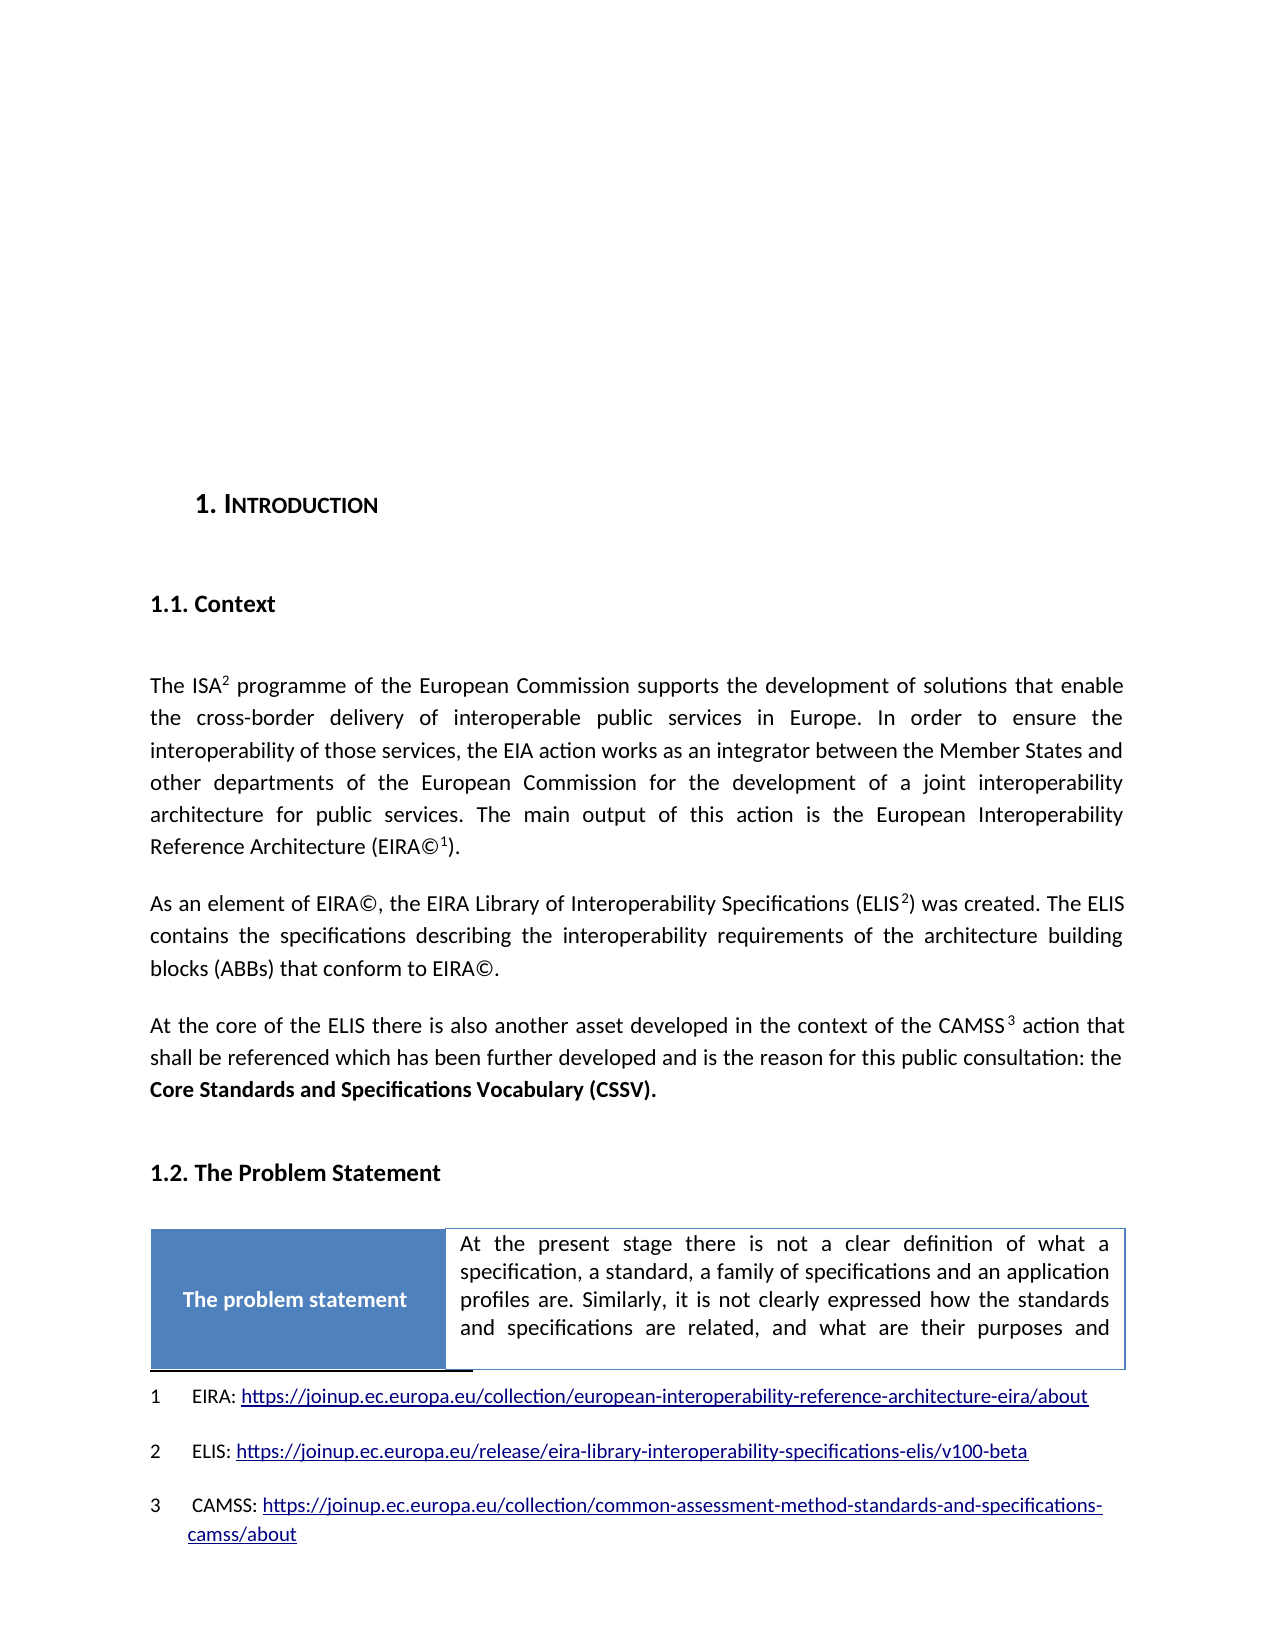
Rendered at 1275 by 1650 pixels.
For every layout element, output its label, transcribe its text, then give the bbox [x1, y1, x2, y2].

subtitle The Problem Statement [150, 1158, 1125, 1188]
text At the core of the ELIS there is also another asset developed in the context of the CAMSS action that shall be referenced which has been further developed and is the reason for this public consultation: the Core Standards and Specifications Vocabulary (CSSV). [150, 1011, 1125, 1103]
text EIRA: https://joinup.ec.europa.eu/collection/european-interoperability-reference-architecture-eira/about [150, 1384, 1125, 1409]
table_header The problem statement [151, 1229, 445, 1369]
subtitle Introduction [194, 485, 1125, 520]
subtitle Context [150, 588, 1125, 619]
text CAMSS: https://joinup.ec.europa.eu/collection/common-assessment-method-standards-and-specifications-camss/about [150, 1492, 1125, 1547]
table_header At the present stage there is not a clear definition of what a specification, a standard, a family of specifications and an application profiles are. Similarly, it is not clearly expressed how the standards and specifications are related, and what are their purposes and [446, 1229, 1124, 1369]
text The ISA2 programme of the European Commission supports the development of solutions that enable the cross-border delivery of interoperable public services in Europe. In order to ensure the interoperability of those services, the EIA action works as an integrator between the Member States and other departments of the European Commission for the development of a joint interoperability architecture for public services. The main output of this action is the European Interoperability Reference Architecture (EIRA©). [150, 671, 1125, 860]
text ELIS: https://joinup.ec.europa.eu/release/eira-library-interoperability-specifications-elis/v100-beta [150, 1438, 1125, 1463]
text As an element of EIRA©, the EIRA Library of Interoperability Specifications (ELIS) was created. The ELIS contains the specifications describing the interoperability requirements of the architecture building blocks (ABBs) that conform to EIRA©. [150, 889, 1125, 982]
